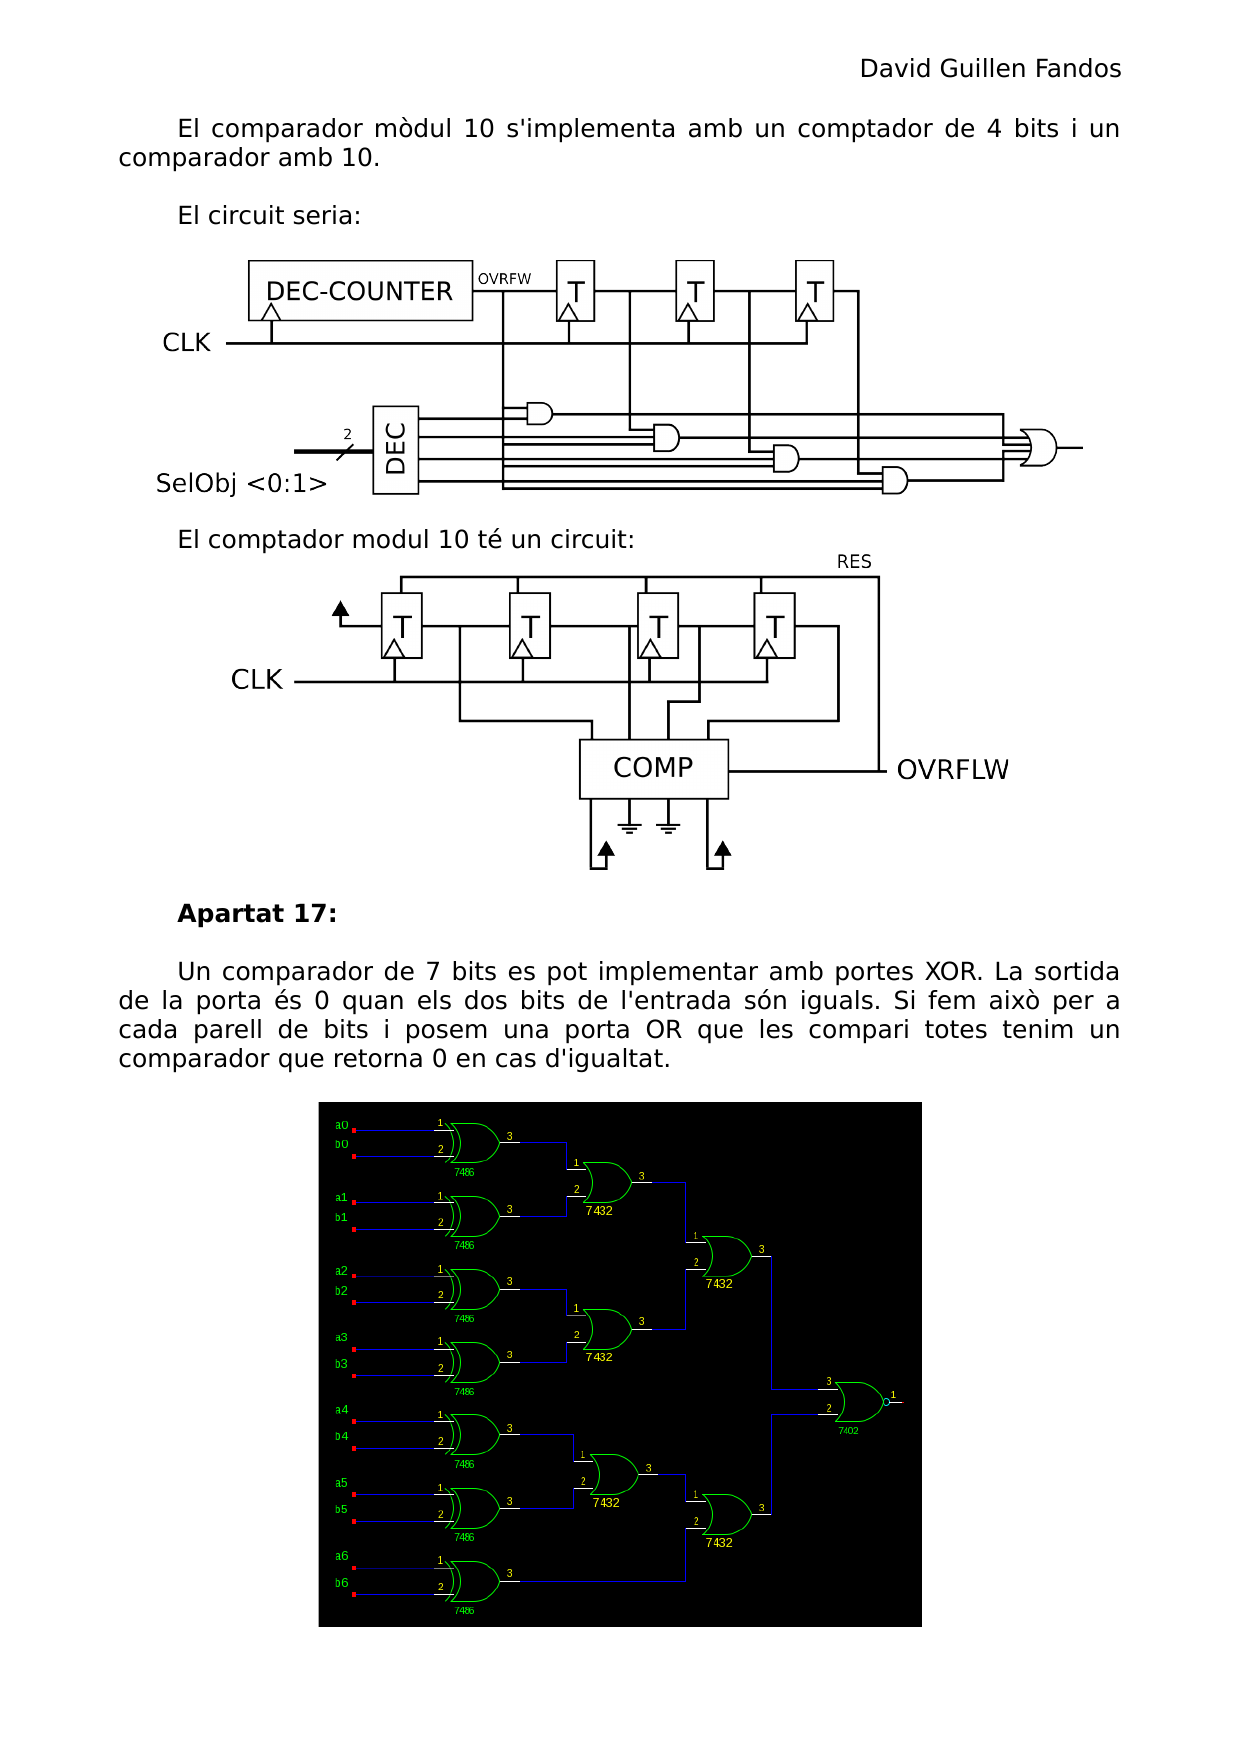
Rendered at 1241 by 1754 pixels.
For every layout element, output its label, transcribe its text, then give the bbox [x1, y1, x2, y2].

text Un comparador de 7 bits es pot implementar amb portes XOR. La sortida de la porta és 0 quan els dos bits de l'entrada són iguals. Si fem això per a cada parell de bits i posem una porta OR que les compari totes tenim un comparador que retorna 0 en cas d'igualtat. [118, 957, 1122, 1074]
picture [232, 554, 1009, 870]
text Apartat 17: [118, 899, 1122, 928]
text El circuit seria: [118, 202, 1122, 231]
picture [157, 260, 1083, 497]
text El comparador mòdul 10 s'implementa amb un comptador de 4 bits i un comparador amb 10. [118, 114, 1122, 172]
picture [318, 1102, 922, 1627]
text El comptador modul 10 té un circuit: [118, 525, 1122, 554]
